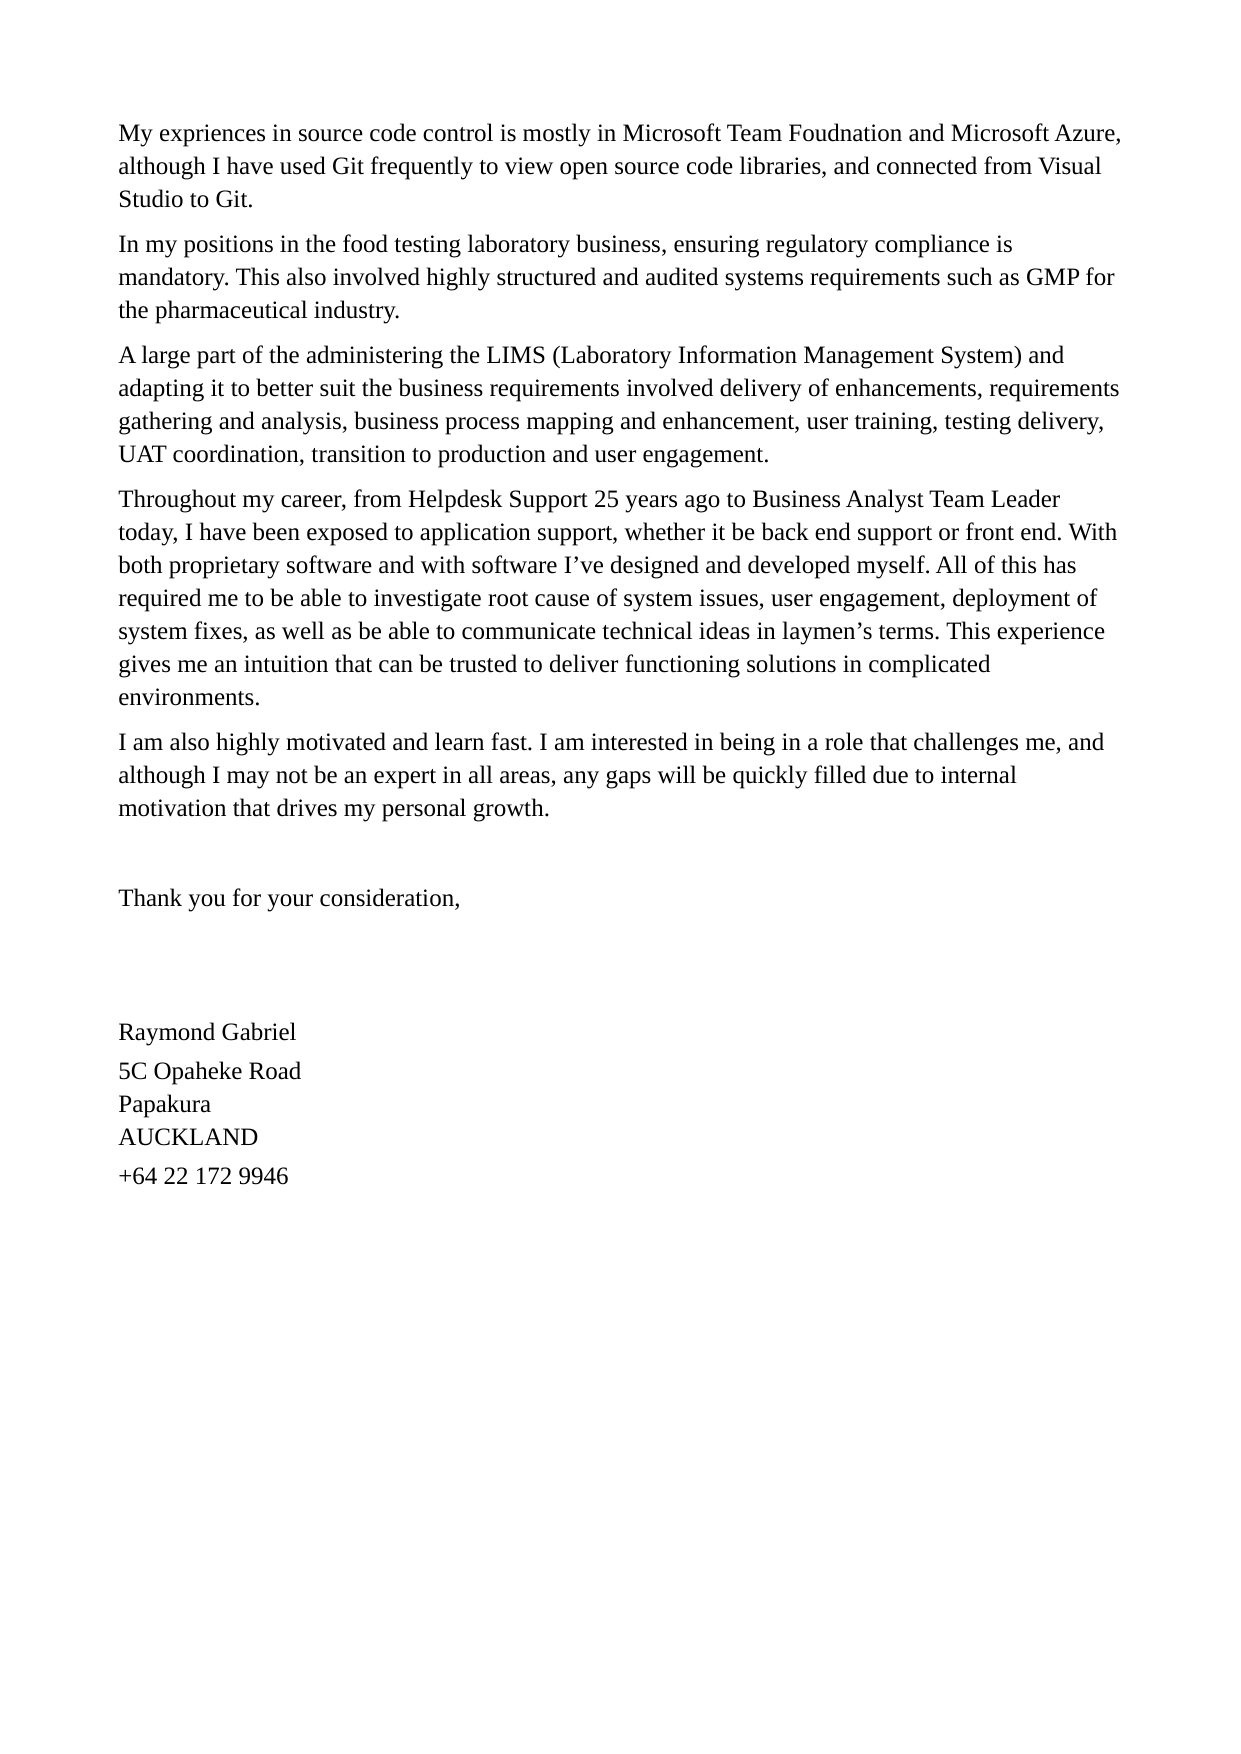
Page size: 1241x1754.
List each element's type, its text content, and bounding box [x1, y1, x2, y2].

text AUCKLAND [118, 1122, 1122, 1151]
text +64 22 172 9946 [118, 1161, 1122, 1190]
text In my positions in the food testing laboratory business, ensuring regulatory compliance is mandatory. This also involved highly structured and audited systems requirements such as GMP for the pharmaceutical industry. [118, 229, 1122, 324]
text Throughout my career, from Helpdesk Support 25 years ago to Business Analyst Team Leader today, I have been exposed to application support, whether it be back end support or front end. With both proprietary software and with software I’ve designed and developed myself. All of this has required me to be able to investigate root cause of system issues, user engagement, deployment of system fixes, as well as be able to communicate technical ideas in laymen’s terms. This experience gives me an intuition that can be trusted to deliver functioning solutions in complicated environments. [118, 484, 1122, 711]
text My expriences in source code control is mostly in Microsoft Team Foudnation and Microsoft Azure, although I have used Git frequently to view open source code libraries, and connected from Visual Studio to Git. [118, 118, 1122, 213]
text I am also highly motivated and learn fast. I am interested in being in a role that challenges me, and although I may not be an expert in all areas, any gaps will be quickly filled due to internal motivation that drives my personal growth. [118, 727, 1122, 822]
text A large part of the administering the LIMS (Laboratory Information Management System) and adapting it to better suit the business requirements involved delivery of enhancements, requirements gathering and analysis, business process mapping and enhancement, user training, testing delivery, UAT coordination, transition to production and user engagement. [118, 340, 1122, 468]
text Thank you for your consideration, [118, 883, 1122, 912]
text Papakura [118, 1089, 1122, 1118]
text 5C Opaheke Road [118, 1056, 1122, 1085]
text Raymond Gabriel [118, 1017, 1122, 1046]
